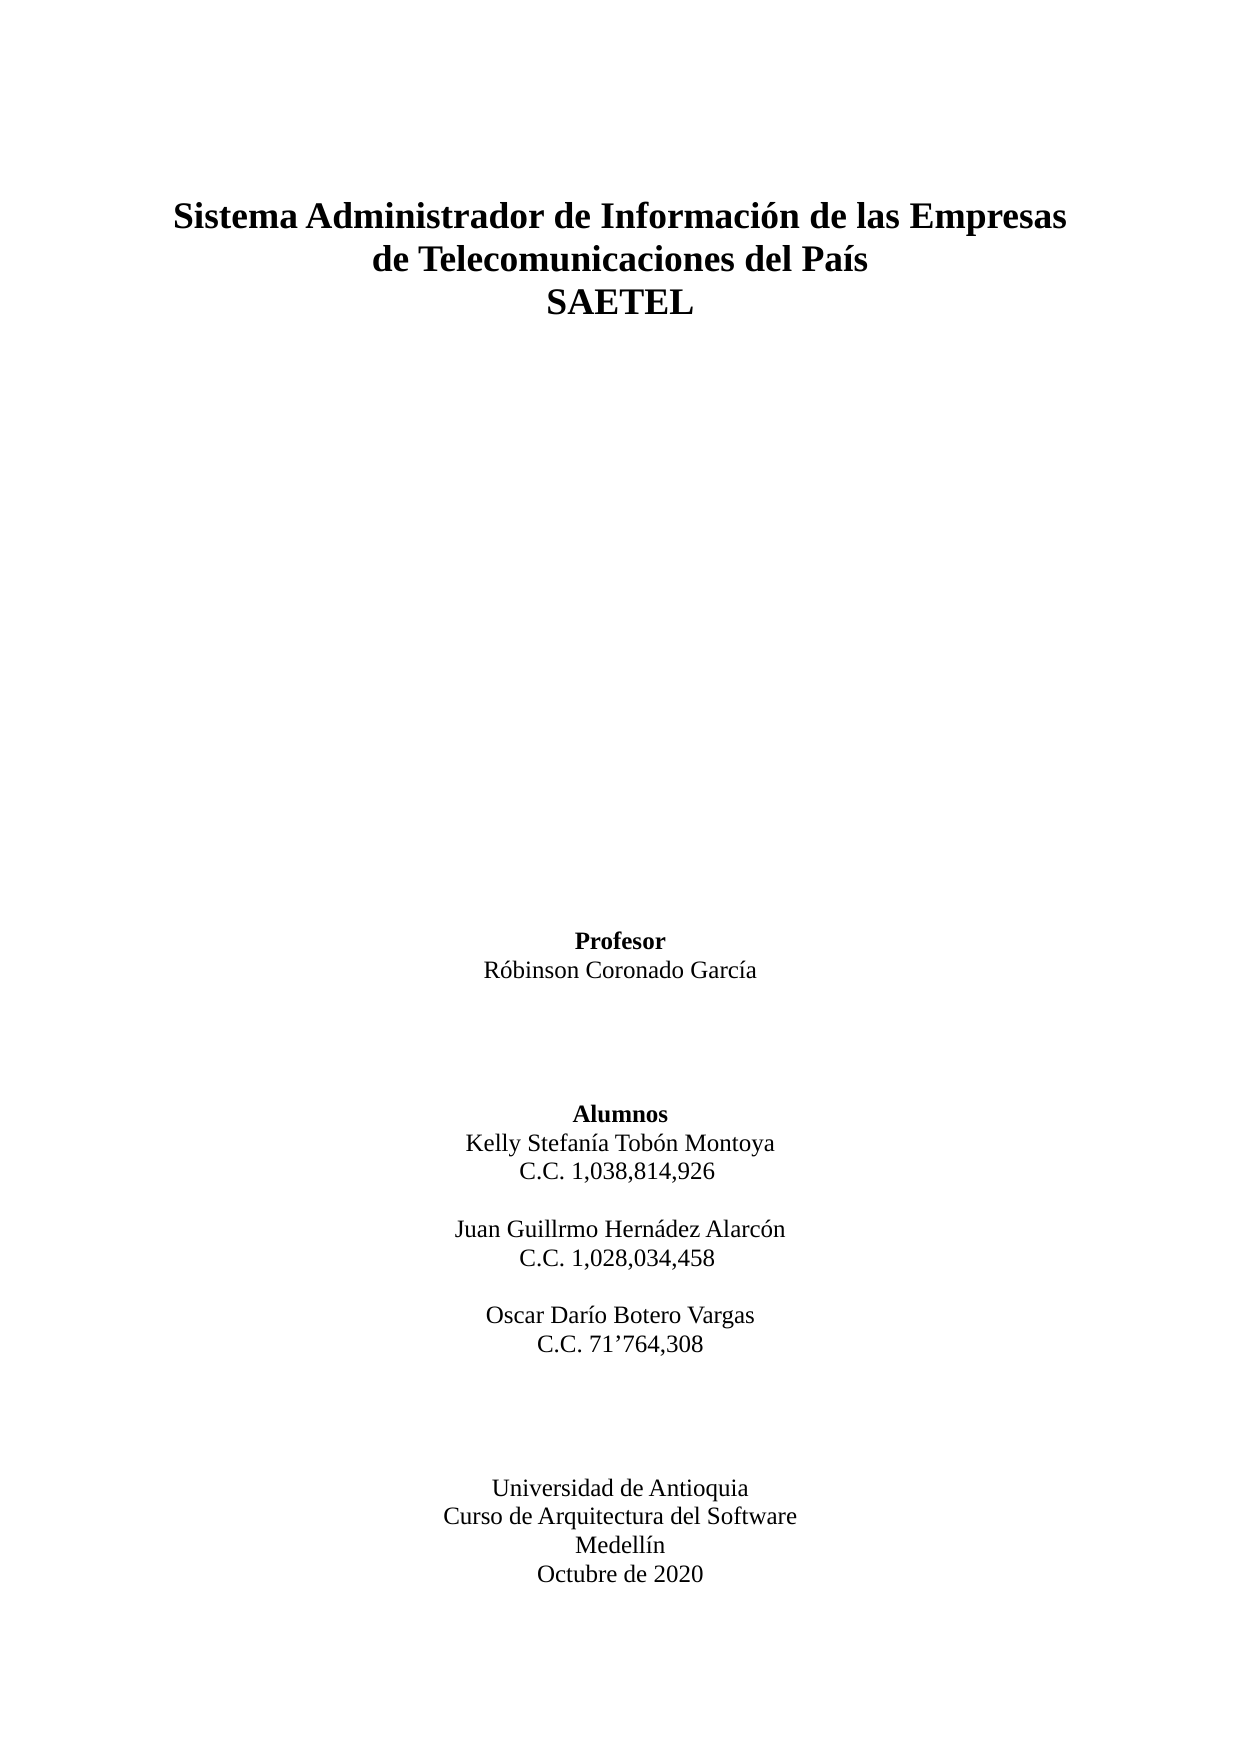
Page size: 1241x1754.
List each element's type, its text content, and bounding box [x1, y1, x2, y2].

text Alumnos [158, 1099, 1082, 1128]
text Juan Guillrmo Hernádez Alarcón [158, 1214, 1082, 1243]
text Sistema Administrador de Información de las Empresas de Telecomunicaciones del País [158, 193, 1082, 279]
text SAETEL [158, 279, 1082, 323]
text Kelly Stefanía Tobón Montoya [158, 1128, 1082, 1156]
text Octubre de 2020 [158, 1559, 1082, 1588]
text Universidad de Antioquia [158, 1473, 1082, 1501]
text Oscar Darío Botero Vargas [158, 1300, 1082, 1329]
text Medellín [158, 1530, 1082, 1559]
text C.C. 71’764,308 [158, 1329, 1082, 1358]
text Róbinson Coronado García [158, 955, 1082, 984]
text Profesor [158, 926, 1082, 955]
text Curso de Arquitectura del Software [158, 1501, 1082, 1530]
text C.C. 1,028,034,458 [158, 1243, 1082, 1271]
text C.C. 1,038,814,926 [158, 1156, 1082, 1185]
